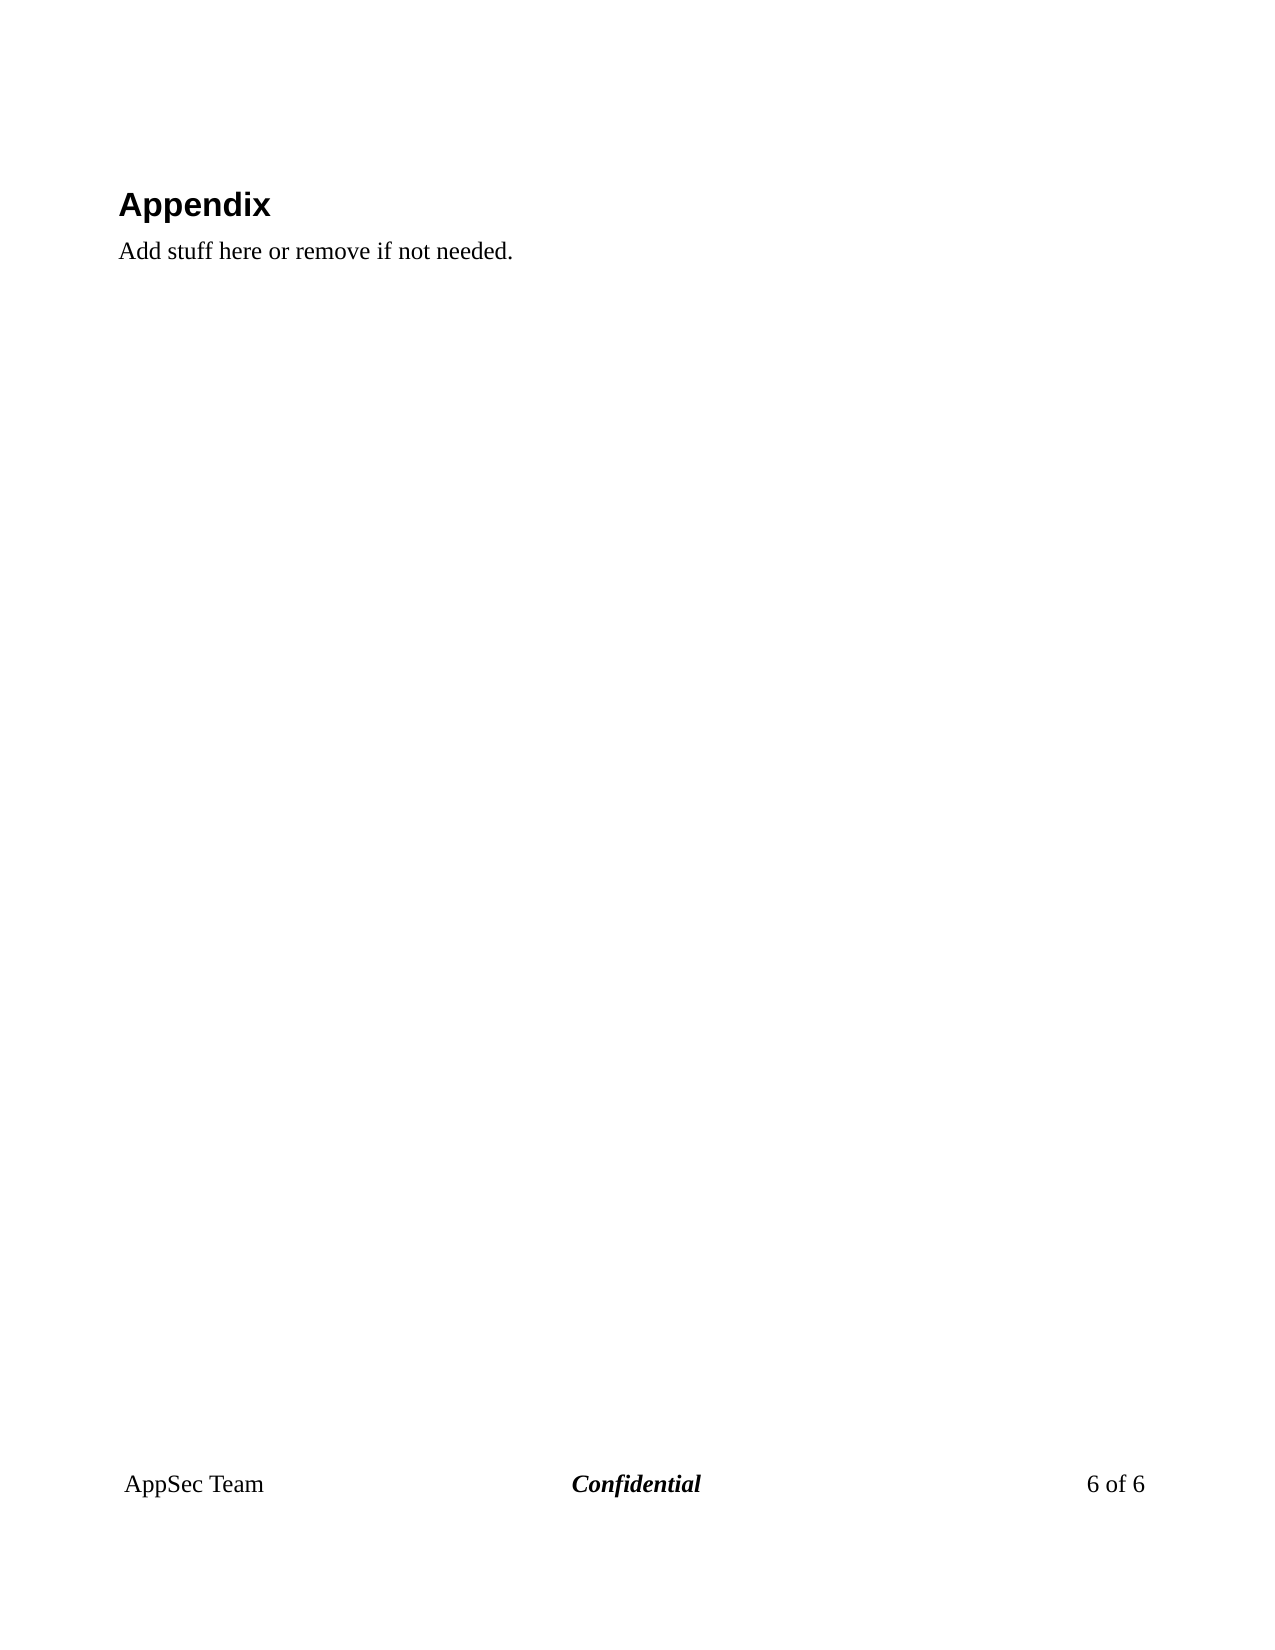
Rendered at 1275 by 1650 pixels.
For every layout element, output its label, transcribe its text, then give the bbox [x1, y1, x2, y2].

text Add stuff here or remove if not needed. [118, 236, 1157, 265]
subtitle Appendix [118, 185, 1157, 224]
